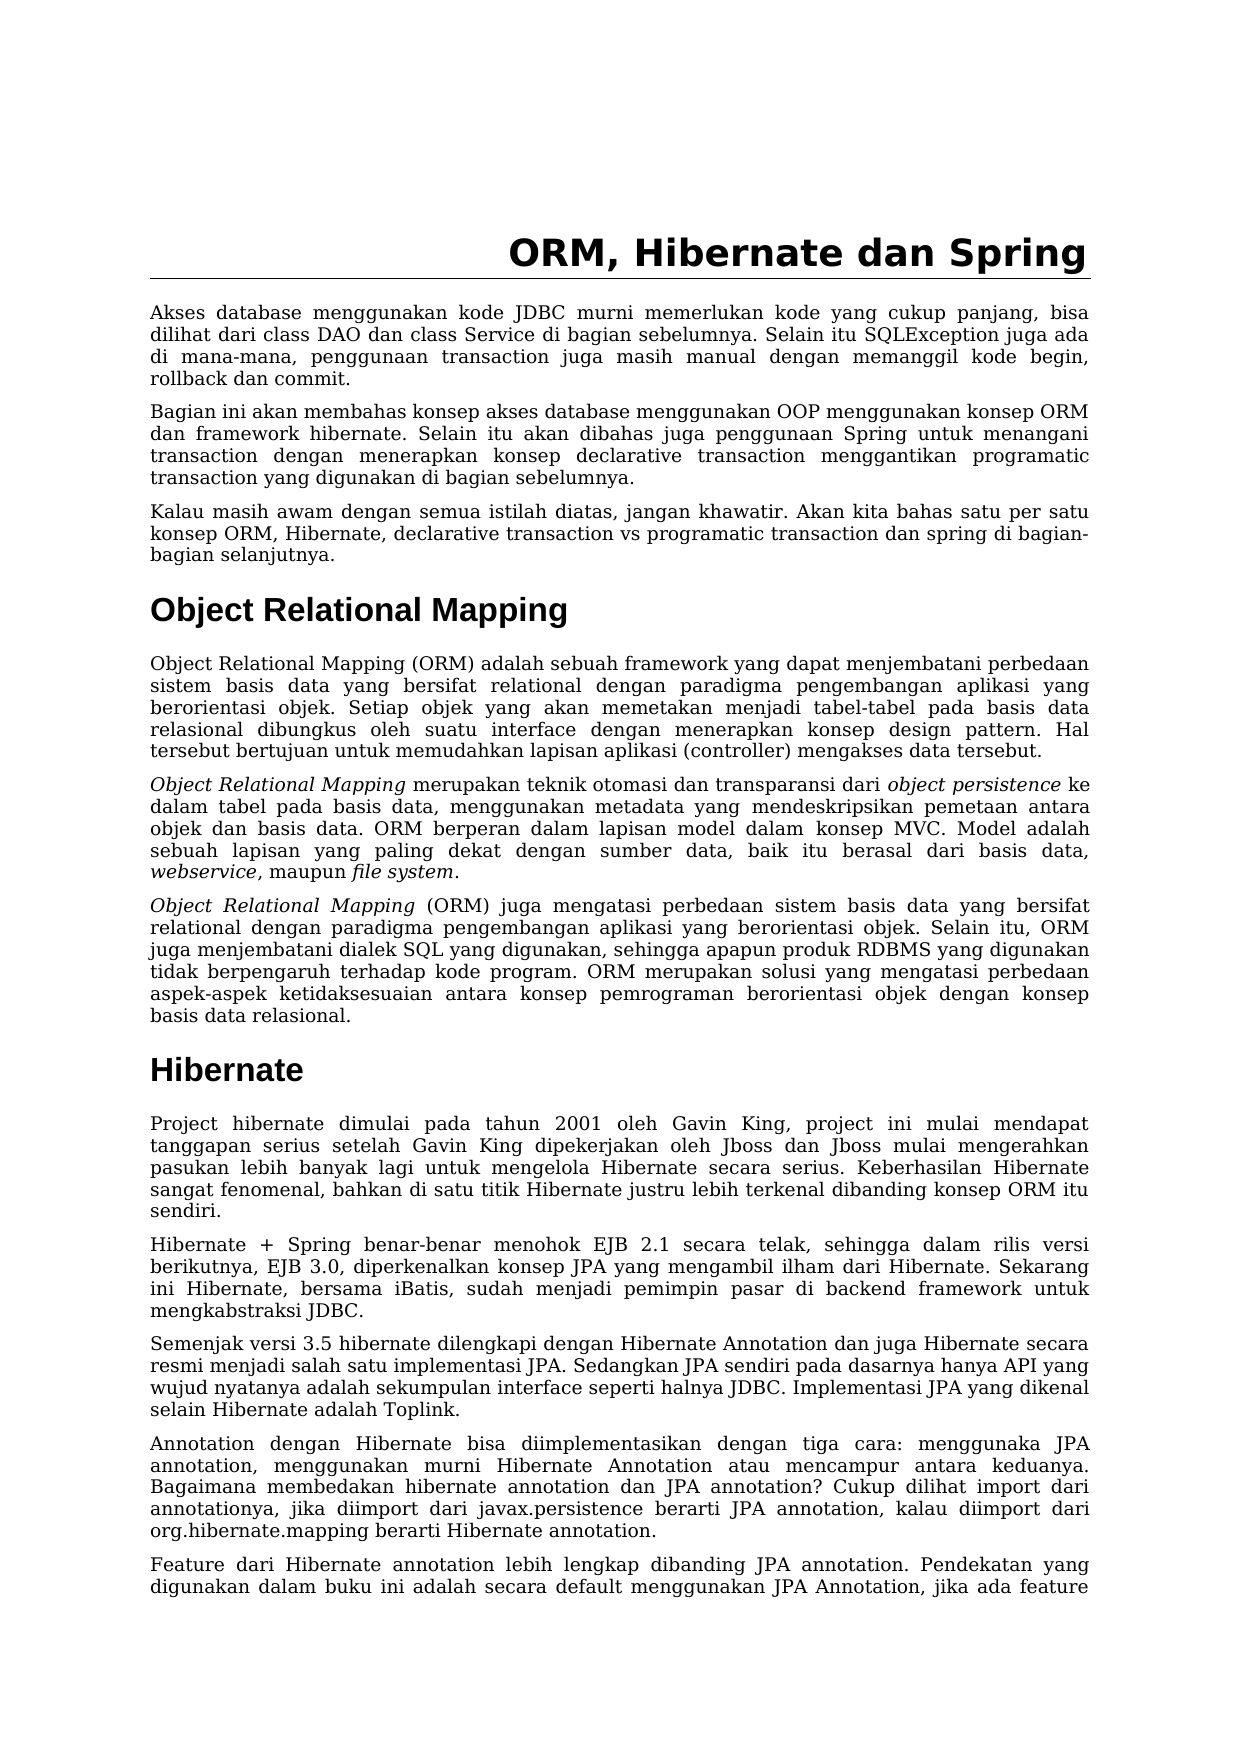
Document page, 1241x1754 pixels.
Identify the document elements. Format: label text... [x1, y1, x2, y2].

text Bagian ini akan membahas konsep akses database menggunakan OOP menggunakan konsep ORM dan framework hibernate. Selain itu akan dibahas juga penggunaan Spring untuk menangani transaction dengan menerapkan konsep declarative transaction menggantikan programatic transaction yang digunakan di bagian sebelumnya. [150, 401, 1091, 489]
text Hibernate + Spring benar-benar menohok EJB 2.1 secara telak, sehingga dalam rilis versi berikutnya, EJB 3.0, diperkenalkan konsep JPA yang mengambil ilham dari Hibernate. Sekarang ini Hibernate, bersama iBatis, sudah menjadi pemimpin pasar di backend framework untuk mengkabstraksi JDBC. [150, 1234, 1091, 1322]
text Project hibernate dimulai pada tahun 2001 oleh Gavin King, project ini mulai mendapat tanggapan serius setelah Gavin King dipekerjakan oleh Jboss dan Jboss mulai mengerahkan pasukan lebih banyak lagi untuk mengelola Hibernate secara serius. Keberhasilan Hibernate sangat fenomenal, bahkan di satu titik Hibernate justru lebih terkenal dibanding konsep ORM itu sendiri. [150, 1113, 1091, 1222]
text Akses database menggunakan kode JDBC murni memerlukan kode yang cukup panjang, bisa dilihat dari class DAO dan class Service di bagian sebelumnya. Selain itu SQLException juga ada di mana-mana, penggunaan transaction juga masih manual dengan memanggil kode begin, rollback dan commit. [150, 302, 1091, 390]
text Object Relational Mapping (ORM) adalah sebuah framework yang dapat menjembatani perbedaan sistem basis data yang bersifat relational dengan paradigma pengembangan aplikasi yang berorientasi objek. Setiap objek yang akan memetakan menjadi tabel-tabel pada basis data relasional dibungkus oleh suatu interface dengan menerapkan konsep design pattern. Hal tersebut bertujuan untuk memudahkan lapisan aplikasi (controller) mengakses data tersebut. [150, 653, 1091, 762]
subtitle Hibernate [150, 1051, 1091, 1089]
text Object Relational Mapping (ORM) juga mengatasi perbedaan sistem basis data yang bersifat relational dengan paradigma pengembangan aplikasi yang berorientasi objek. Selain itu, ORM juga menjembatani dialek SQL yang digunakan, sehingga apapun produk RDBMS yang digunakan tidak berpengaruh terhadap kode program. ORM merupakan solusi yang mengatasi perbedaan aspek-aspek ketidaksesuaian antara konsep pemrograman berorientasi objek dengan konsep basis data relasional. [150, 895, 1091, 1026]
subtitle Object Relational Mapping [150, 591, 1091, 629]
text Object Relational Mapping merupakan teknik otomasi dan transparansi dari object persistence ke dalam tabel pada basis data, menggunakan metadata yang mendeskripsikan pemetaan antara objek dan basis data. ORM berperan dalam lapisan model dalam konsep MVC. Model adalah sebuah lapisan yang paling dekat dengan sumber data, baik itu berasal dari basis data, webservice, maupun file system. [150, 774, 1091, 883]
text Annotation dengan Hibernate bisa diimplementasikan dengan tiga cara: menggunaka JPA annotation, menggunakan murni Hibernate Annotation atau mencampur antara keduanya. Bagaimana membedakan hibernate annotation dan JPA annotation? Cukup dilihat import dari annotationya, jika diimport dari javax.persistence berarti JPA annotation, kalau diimport dari org.hibernate.mapping berarti Hibernate annotation. [150, 1433, 1091, 1542]
text Semenjak versi 3.5 hibernate dilengkapi dengan Hibernate Annotation dan juga Hibernate secara resmi menjadi salah satu implementasi JPA. Sedangkan JPA sendiri pada dasarnya hanya API yang wujud nyatanya adalah sekumpulan interface seperti halnya JDBC. Implementasi JPA yang dikenal selain Hibernate adalah Toplink. [150, 1333, 1091, 1421]
text Kalau masih awam dengan semua istilah diatas, jangan khawatir. Akan kita bahas satu per satu konsep ORM, Hibernate, declarative transaction vs programatic transaction dan spring di bagian-bagian selanjutnya. [150, 501, 1091, 566]
subtitle ORM, Hibernate dan Spring [150, 228, 1091, 278]
text Feature dari Hibernate annotation lebih lengkap dibanding JPA annotation. Pendekatan yang digunakan dalam buku ini adalah secara default menggunakan JPA Annotation, jika ada feature [150, 1554, 1091, 1598]
